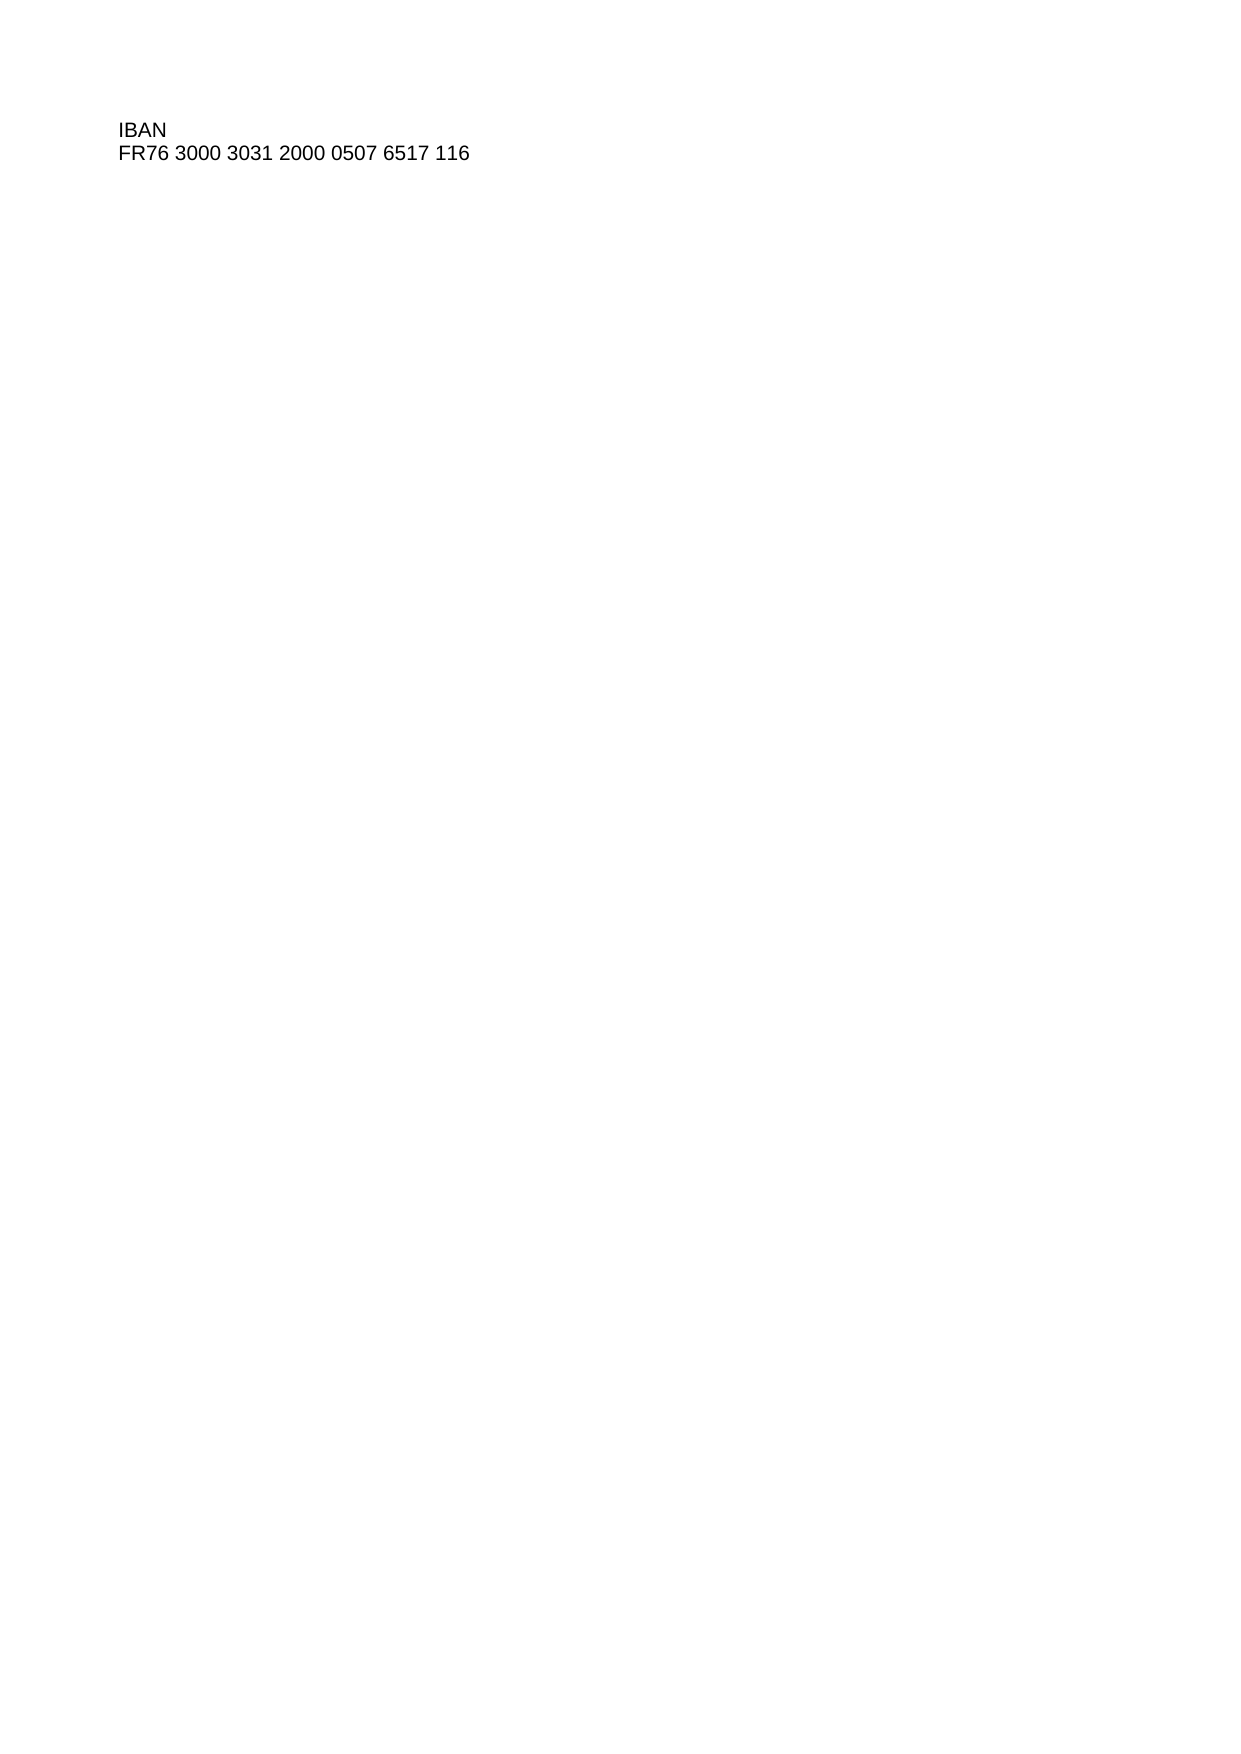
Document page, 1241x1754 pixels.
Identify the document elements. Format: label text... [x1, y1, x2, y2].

text FR76 3000 3031 2000 0507 6517 116 [118, 141, 1122, 164]
text IBAN [118, 118, 1122, 141]
